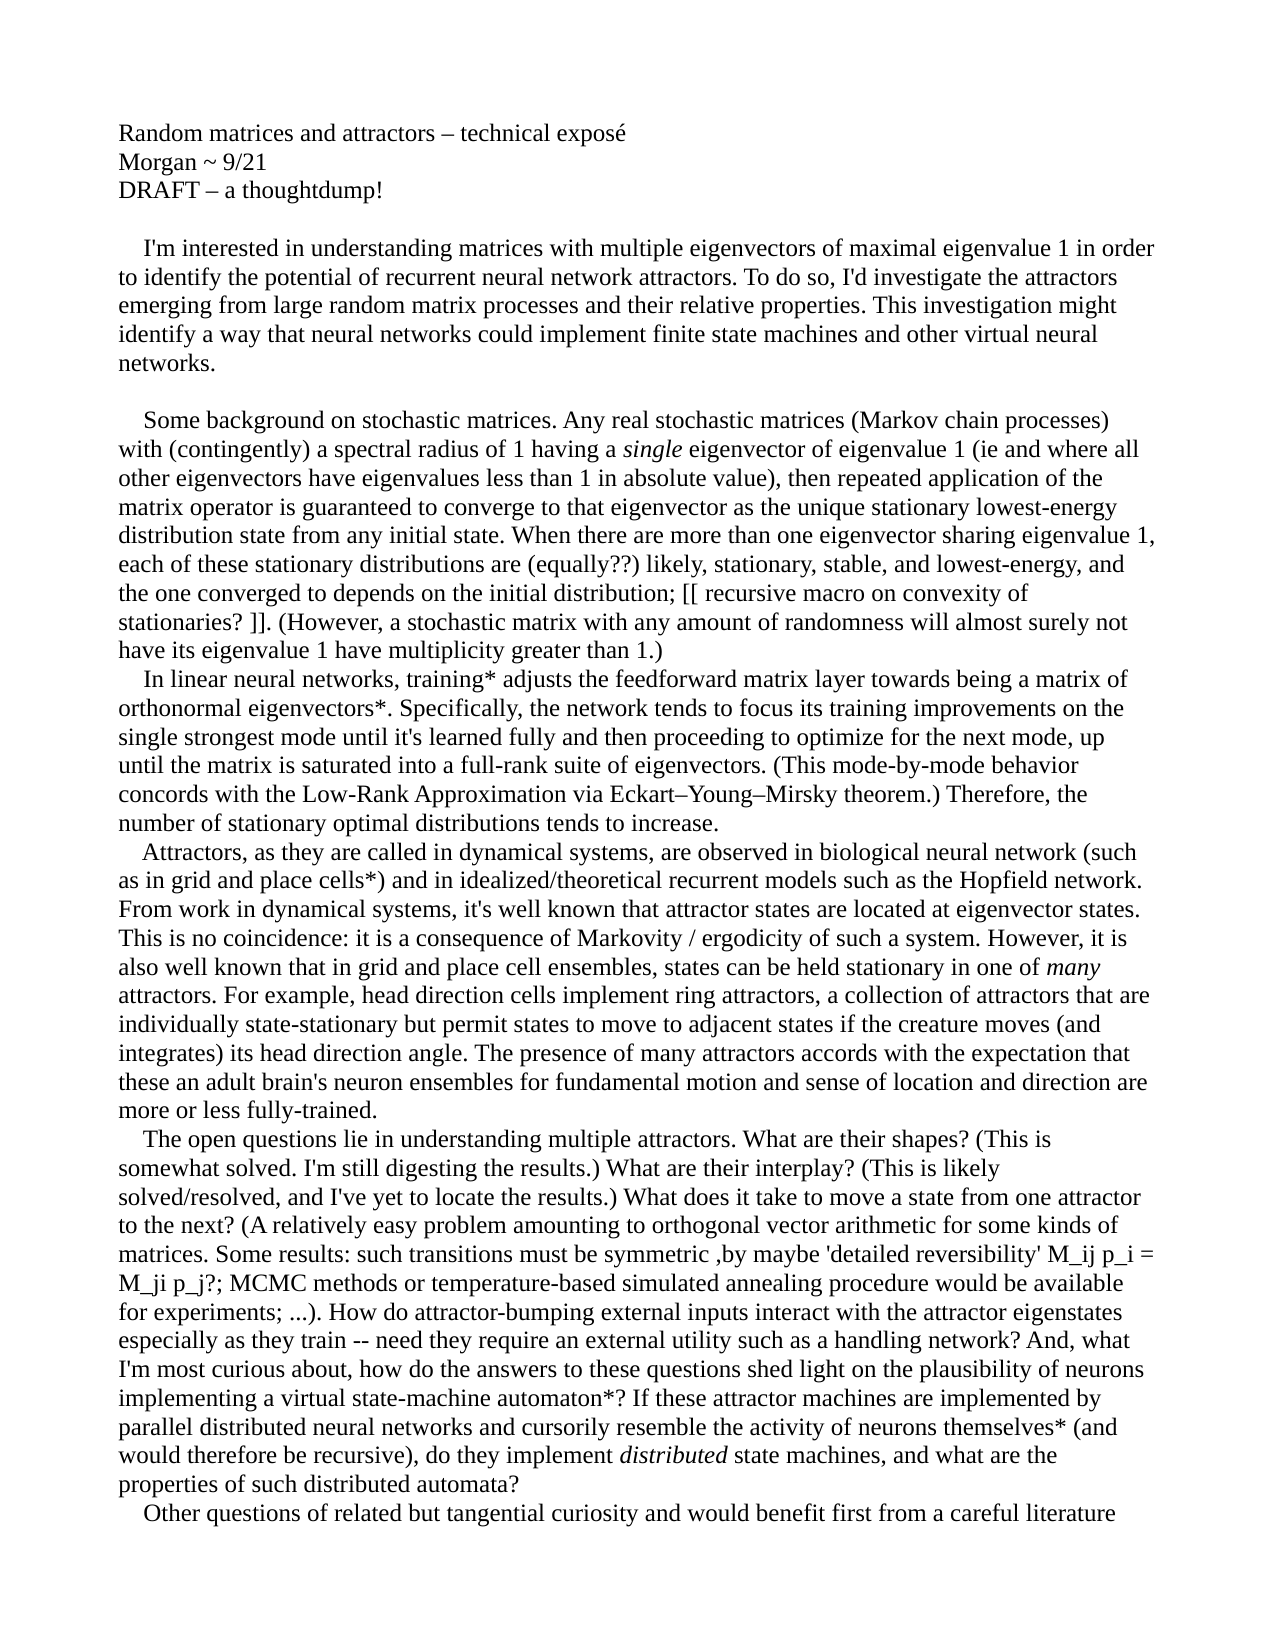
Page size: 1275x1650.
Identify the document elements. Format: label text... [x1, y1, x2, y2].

text I'm interested in understanding matrices with multiple eigenvectors of maximal eigenvalue 1 in order to identify the potential of recurrent neural network attractors. To do so, I'd investigate the attractors emerging from large random matrix processes and their relative properties. This investigation might identify a way that neural networks could implement finite state machines and other virtual neural networks. [118, 233, 1157, 377]
text DRAFT – a thoughtdump! [118, 176, 1157, 204]
text Attractors, as they are called in dynamical systems, are observed in biological neural network (such as in grid and place cells*) and in idealized/theoretical recurrent models such as the Hopfield network. From work in dynamical systems, it's well known that attractor states are located at eigenvector states. This is no coincidence: it is a consequence of Markovity / ergodicity of such a system. However, it is also well known that in grid and place cell ensembles, states can be held stationary in one of many attractors. For example, head direction cells implement ring attractors, a collection of attractors that are individually state-stationary but permit states to move to adjacent states if the creature moves (and integrates) its head direction angle. The presence of many attractors accords with the expectation that these an adult brain's neuron ensembles for fundamental motion and sense of location and direction are more or less fully-trained. [118, 837, 1157, 1124]
text In linear neural networks, training* adjusts the feedforward matrix layer towards being a matrix of orthonormal eigenvectors*. Specifically, the network tends to focus its training improvements on the single strongest mode until it's learned fully and then proceeding to optimize for the next mode, up until the matrix is saturated into a full-rank suite of eigenvectors. (This mode-by-mode behavior concords with the Low-Rank Approximation via Eckart–Young–Mirsky theorem.) Therefore, the number of stationary optimal distributions tends to increase. [118, 664, 1157, 837]
text Some background on stochastic matrices. Any real stochastic matrices (Markov chain processes) with (contingently) a spectral radius of 1 having a single eigenvector of eigenvalue 1 (ie and where all other eigenvectors have eigenvalues less than 1 in absolute value), then repeated application of the matrix operator is guaranteed to converge to that eigenvector as the unique stationary lowest-energy distribution state from any initial state. When there are more than one eigenvector sharing eigenvalue 1, each of these stationary distributions are (equally??) likely, stationary, stable, and lowest-energy, and the one converged to depends on the initial distribution; [[ recursive macro on convexity of stationaries? ]]. (However, a stochastic matrix with any amount of randomness will almost surely not have its eigenvalue 1 have multiplicity greater than 1.) [118, 406, 1157, 664]
text Random matrices and attractors – technical exposé [118, 118, 1157, 147]
text The open questions lie in understanding multiple attractors. What are their shapes? (This is somewhat solved. I'm still digesting the results.) What are their interplay? (This is likely solved/resolved, and I've yet to locate the results.) What does it take to move a state from one attractor to the next? (A relatively easy problem amounting to orthogonal vector arithmetic for some kinds of matrices. Some results: such transitions must be symmetric ,by maybe 'detailed reversibility' M_ij p_i = M_ji p_j?; MCMC methods or temperature-based simulated annealing procedure would be available for experiments; ...). How do attractor-bumping external inputs interact with the attractor eigenstates especially as they train -- need they require an external utility such as a handling network? And, what I'm most curious about, how do the answers to these questions shed light on the plausibility of neurons implementing a virtual state-machine automaton*? If these attractor machines are implemented by parallel distributed neural networks and cursorily resemble the activity of neurons themselves* (and would therefore be recursive), do they implement distributed state machines, and what are the properties of such distributed automata? [118, 1124, 1157, 1498]
text Other questions of related but tangential curiosity and would benefit first from a careful literature [118, 1498, 1157, 1527]
text Morgan ~ 9/21 [118, 147, 1157, 176]
